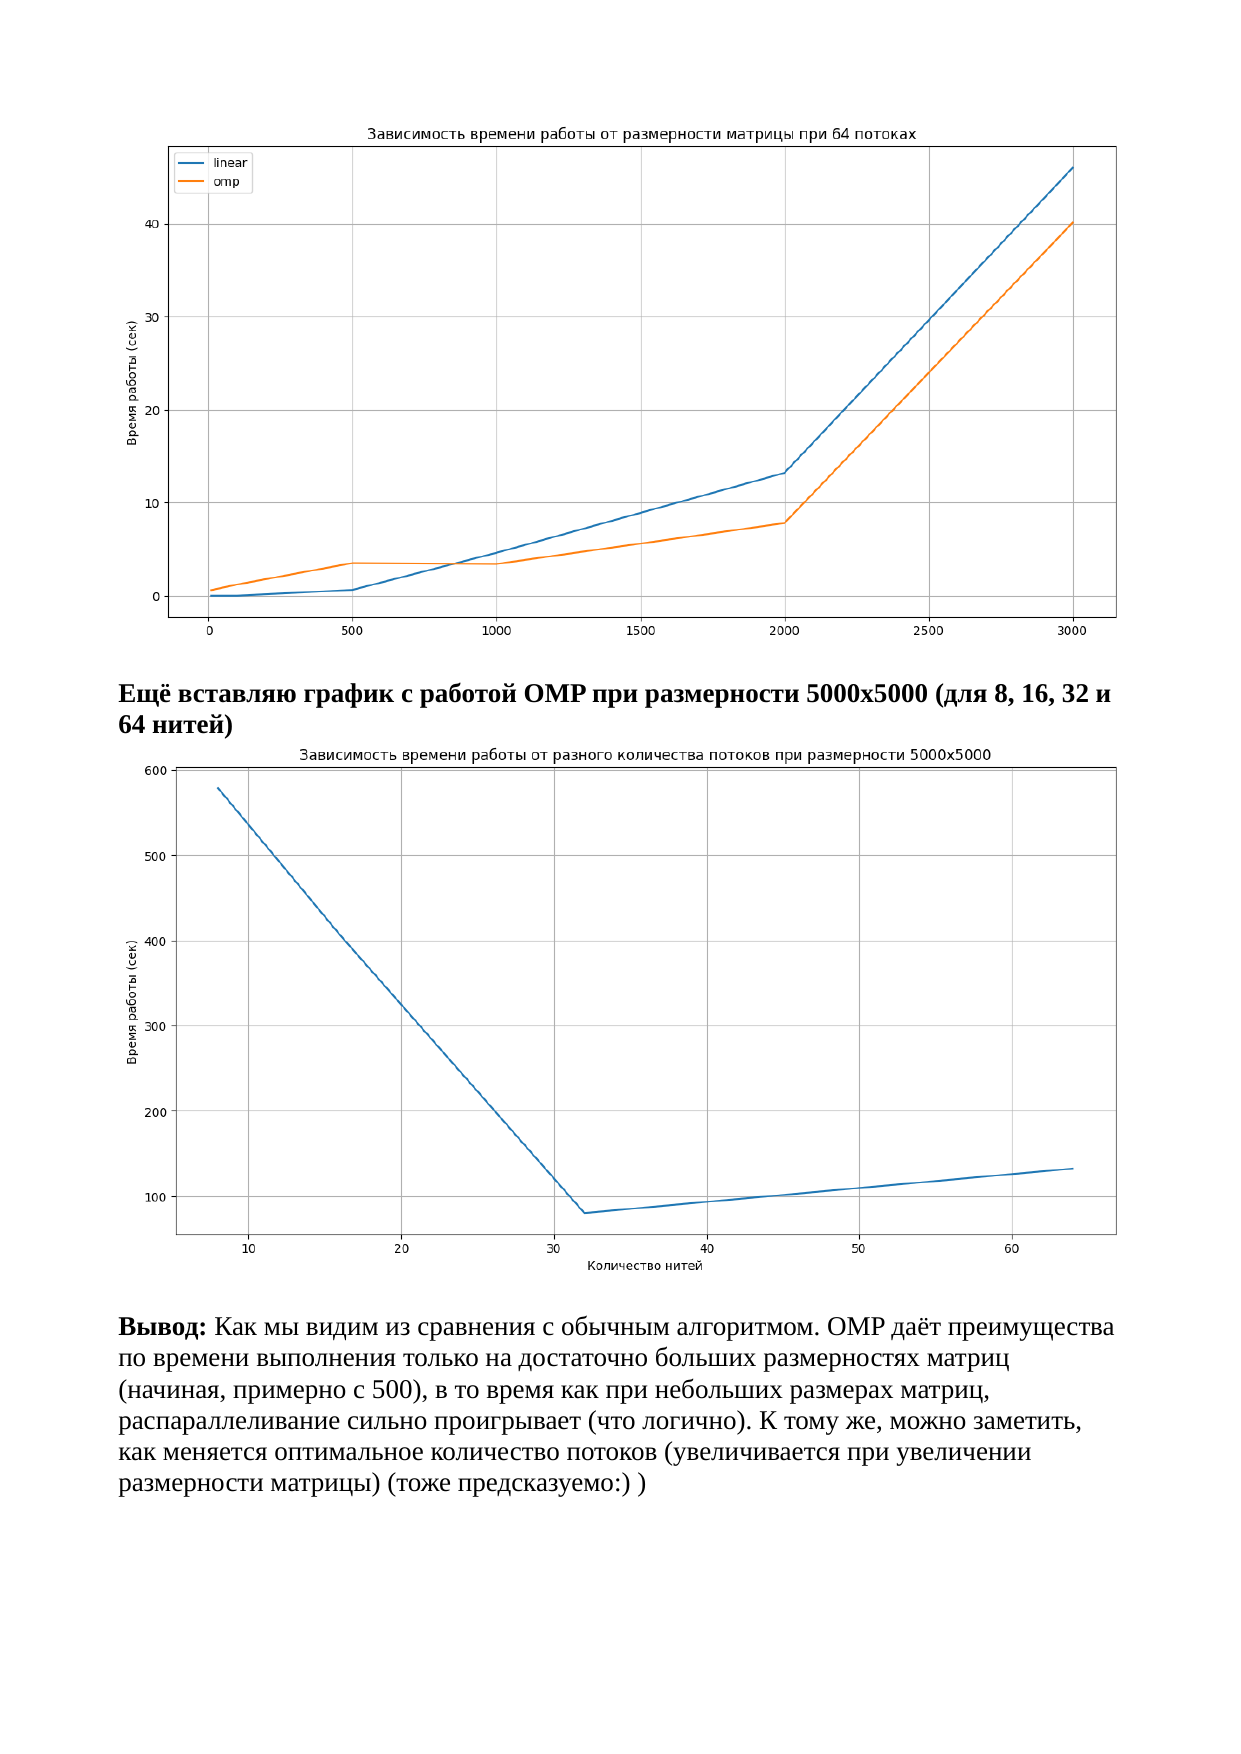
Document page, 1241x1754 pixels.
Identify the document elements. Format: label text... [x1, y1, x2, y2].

picture [118, 739, 1123, 1280]
picture [118, 118, 1123, 646]
text Ещё вставляю график с работой OMP при размерности 5000x5000 (для 8, 16, 32 и 64 нитей) [118, 677, 1122, 739]
text Вывод: Как мы видим из сравнения с обычным алгоритмом. OMP даёт преимущества по времени выполнения только на достаточно больших размерностях матриц (начиная, примерно с 500), в то время как при небольших размерах матриц, распараллеливание сильно проигрывает (что логично). К тому же, можно заметить, как меняется оптимальное количество потоков (увеличивается при увеличении размерности матрицы) (тоже предсказуемо:) ) [118, 1310, 1122, 1497]
